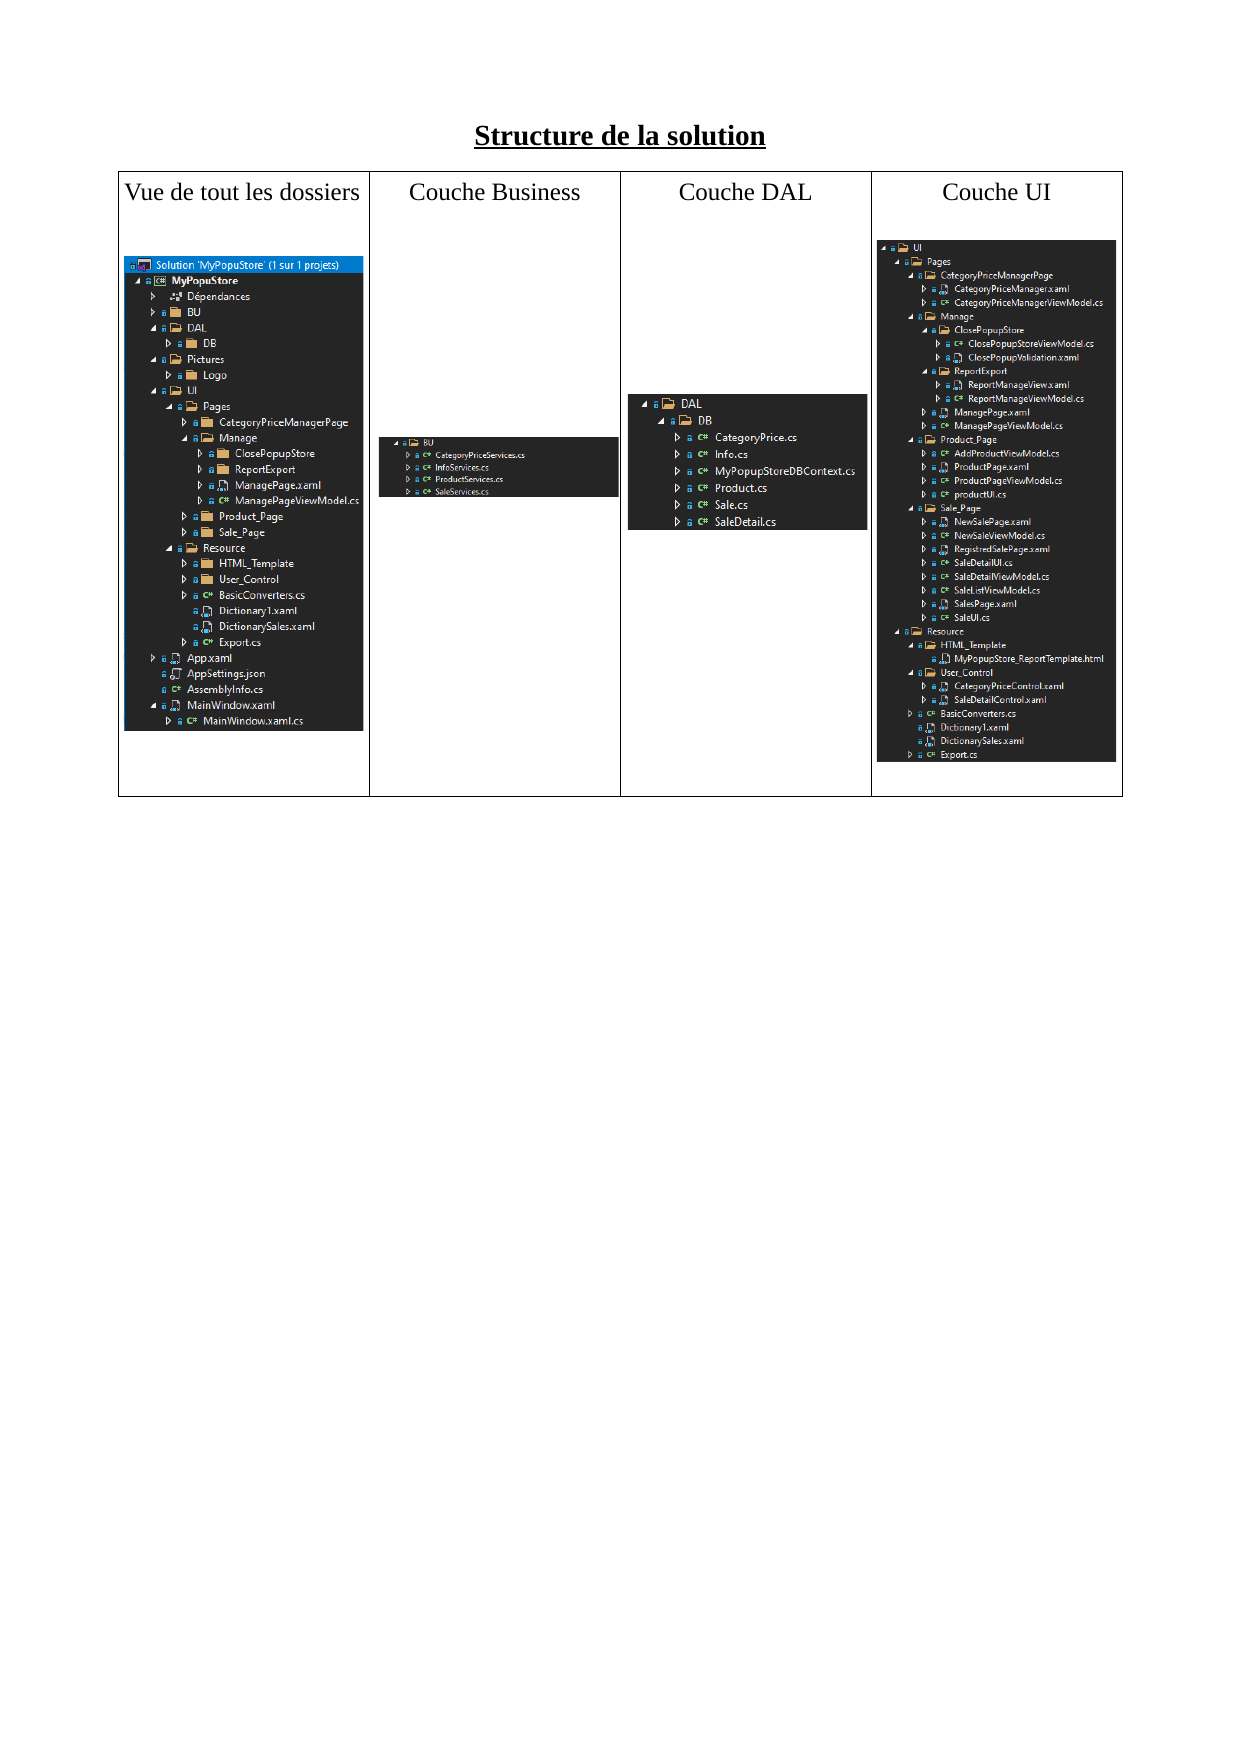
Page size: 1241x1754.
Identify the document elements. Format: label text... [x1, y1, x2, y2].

picture [876, 240, 1117, 762]
table_header Couche UI [872, 172, 1122, 212]
picture [123, 256, 364, 731]
table_header Vue de tout les dossiers [119, 172, 369, 212]
table_cell [370, 212, 620, 796]
picture [378, 437, 619, 497]
table_cell [119, 212, 369, 796]
table_header Couche Business [370, 172, 620, 212]
picture [627, 394, 868, 530]
table_header Couche DAL [621, 172, 871, 212]
table_cell [872, 212, 1122, 796]
text Structure de la solution [118, 118, 1122, 152]
table_cell [621, 212, 871, 796]
